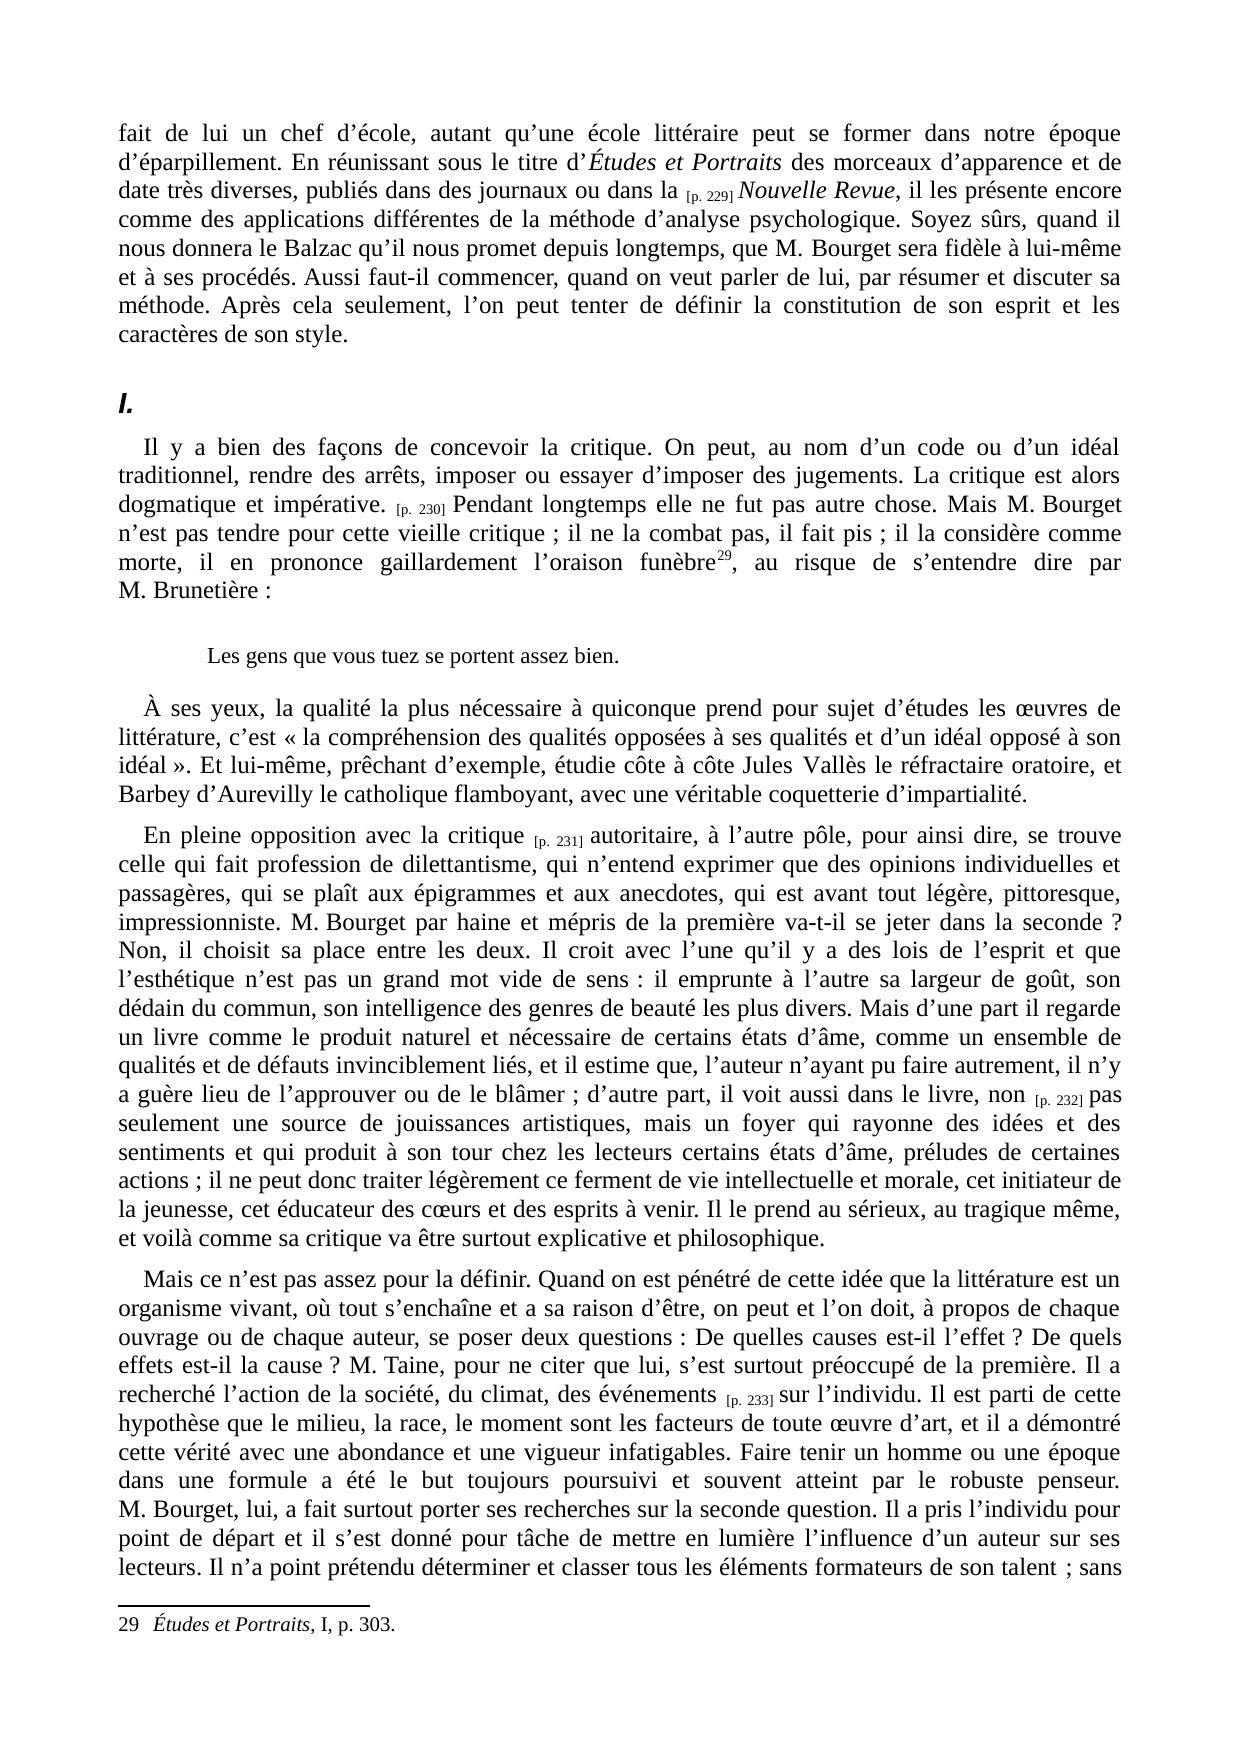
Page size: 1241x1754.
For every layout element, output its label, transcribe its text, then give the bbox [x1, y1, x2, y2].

text Études et Portraits, I, p. 303. [118, 1612, 1122, 1636]
subtitle I. [118, 386, 1122, 419]
text Mais ce n’est pas assez pour la définir. Quand on est pénétré de cette idée que la littérature est un organisme vivant, où tout s’enchaîne et a sa raison d’être, on peut et l’on doit, à propos de chaque ouvrage ou de chaque auteur, se poser deux questions : De quelles causes est-il l’effet ? De quels effets est-il la cause ? M. Taine, pour ne citer que lui, s’est surtout préoccupé de la première. Il a recherché l’action de la société, du climat, des événements [p. 233] sur l’individu. Il est parti de cette hypothèse que le milieu, la race, le moment sont les facteurs de toute œuvre d’art, et il a démontré cette vérité avec une abondance et une vigueur infatigables. Faire tenir un homme ou une époque dans une formule a été le but toujours poursuivi et souvent atteint par le robuste penseur. M. Bourget, lui, a fait surtout porter ses recherches sur la seconde question. Il a pris l’individu pour point de départ et il s’est donné pour tâche de mettre en lumière l’influence d’un auteur sur ses lecteurs. Il n’a point prétendu déterminer et classer tous les éléments formateurs de son talent ; sans [118, 1264, 1122, 1581]
text À ses yeux, la qualité la plus nécessaire à quiconque prend pour sujet d’études les œuvres de littérature, c’est « la compréhension des qualités opposées à ses qualités et d’un idéal opposé à son idéal ». Et lui-même, prêchant d’exemple, étudie côte à côte Jules Vallès le réfractaire oratoire, et Barbey d’Aurevilly le catholique flamboyant, avec une véritable coquetterie d’impartialité. [118, 693, 1122, 808]
text Il y a bien des façons de concevoir la critique. On peut, au nom d’un code ou d’un idéal traditionnel, rendre des arrêts, imposer ou essayer d’imposer des jugements. La critique est alors dogmatique et impérative. [p. 230] Pendant longtemps elle ne fut pas autre chose. Mais M. Bourget n’est pas tendre pour cette vieille critique ; il ne la combat pas, il fait pis ; il la considère comme morte, il en prononce gaillardement l’oraison funèbre, au risque de s’entendre dire par M. Brunetière : [118, 432, 1122, 604]
text Les gens que vous tuez se portent assez bien. [207, 642, 1122, 668]
text En pleine opposition avec la critique [p. 231] autoritaire, à l’autre pôle, pour ainsi dire, se trouve celle qui fait profession de dilettantisme, qui n’entend exprimer que des opinions individuelles et passagères, qui se plaît aux épigrammes et aux anecdotes, qui est avant tout légère, pittoresque, impressionniste. M. Bourget par haine et mépris de la première va-t-il se jeter dans la seconde ? Non, il choisit sa place entre les deux. Il croit avec l’une qu’il y a des lois de l’esprit et que l’esthétique n’est pas un grand mot vide de sens : il emprunte à l’autre sa largeur de goût, son dédain du commun, son intelligence des genres de beauté les plus divers. Mais d’une part il regarde un livre comme le produit naturel et nécessaire de certains états d’âme, comme un ensemble de qualités et de défauts invinciblement liés, et il estime que, l’auteur n’ayant pu faire autrement, il n’y a guère lieu de l’approuver ou de le blâmer ; d’autre part, il voit aussi dans le livre, non [p. 232] pas seulement une source de jouissances artistiques, mais un foyer qui rayonne des idées et des sentiments et qui produit à son tour chez les lecteurs certains états d’âme, préludes de certaines actions ; il ne peut donc traiter légèrement ce ferment de vie intellectuelle et morale, cet initiateur de la jeunesse, cet éducateur des cœurs et des esprits à venir. Il le prend au sérieux, au tragique même, et voilà comme sa critique va être surtout explicative et philosophique. [118, 821, 1122, 1252]
text fait de lui un chef d’école, autant qu’une école littéraire peut se former dans notre époque d’éparpillement. En réunissant sous le titre d’Études et Portraits des morceaux d’apparence et de date très diverses, publiés dans des journaux ou dans la [p. 229] Nouvelle Revue, il les présente encore comme des applications différentes de la méthode d’analyse psychologique. Soyez sûrs, quand il nous donnera le Balzac qu’il nous promet depuis longtemps, que M. Bourget sera fidèle à lui-même et à ses procédés. Aussi faut-il commencer, quand on veut parler de lui, par résumer et discuter sa méthode. Après cela seulement, l’on peut tenter de définir la constitution de son esprit et les caractères de son style. [118, 118, 1122, 348]
